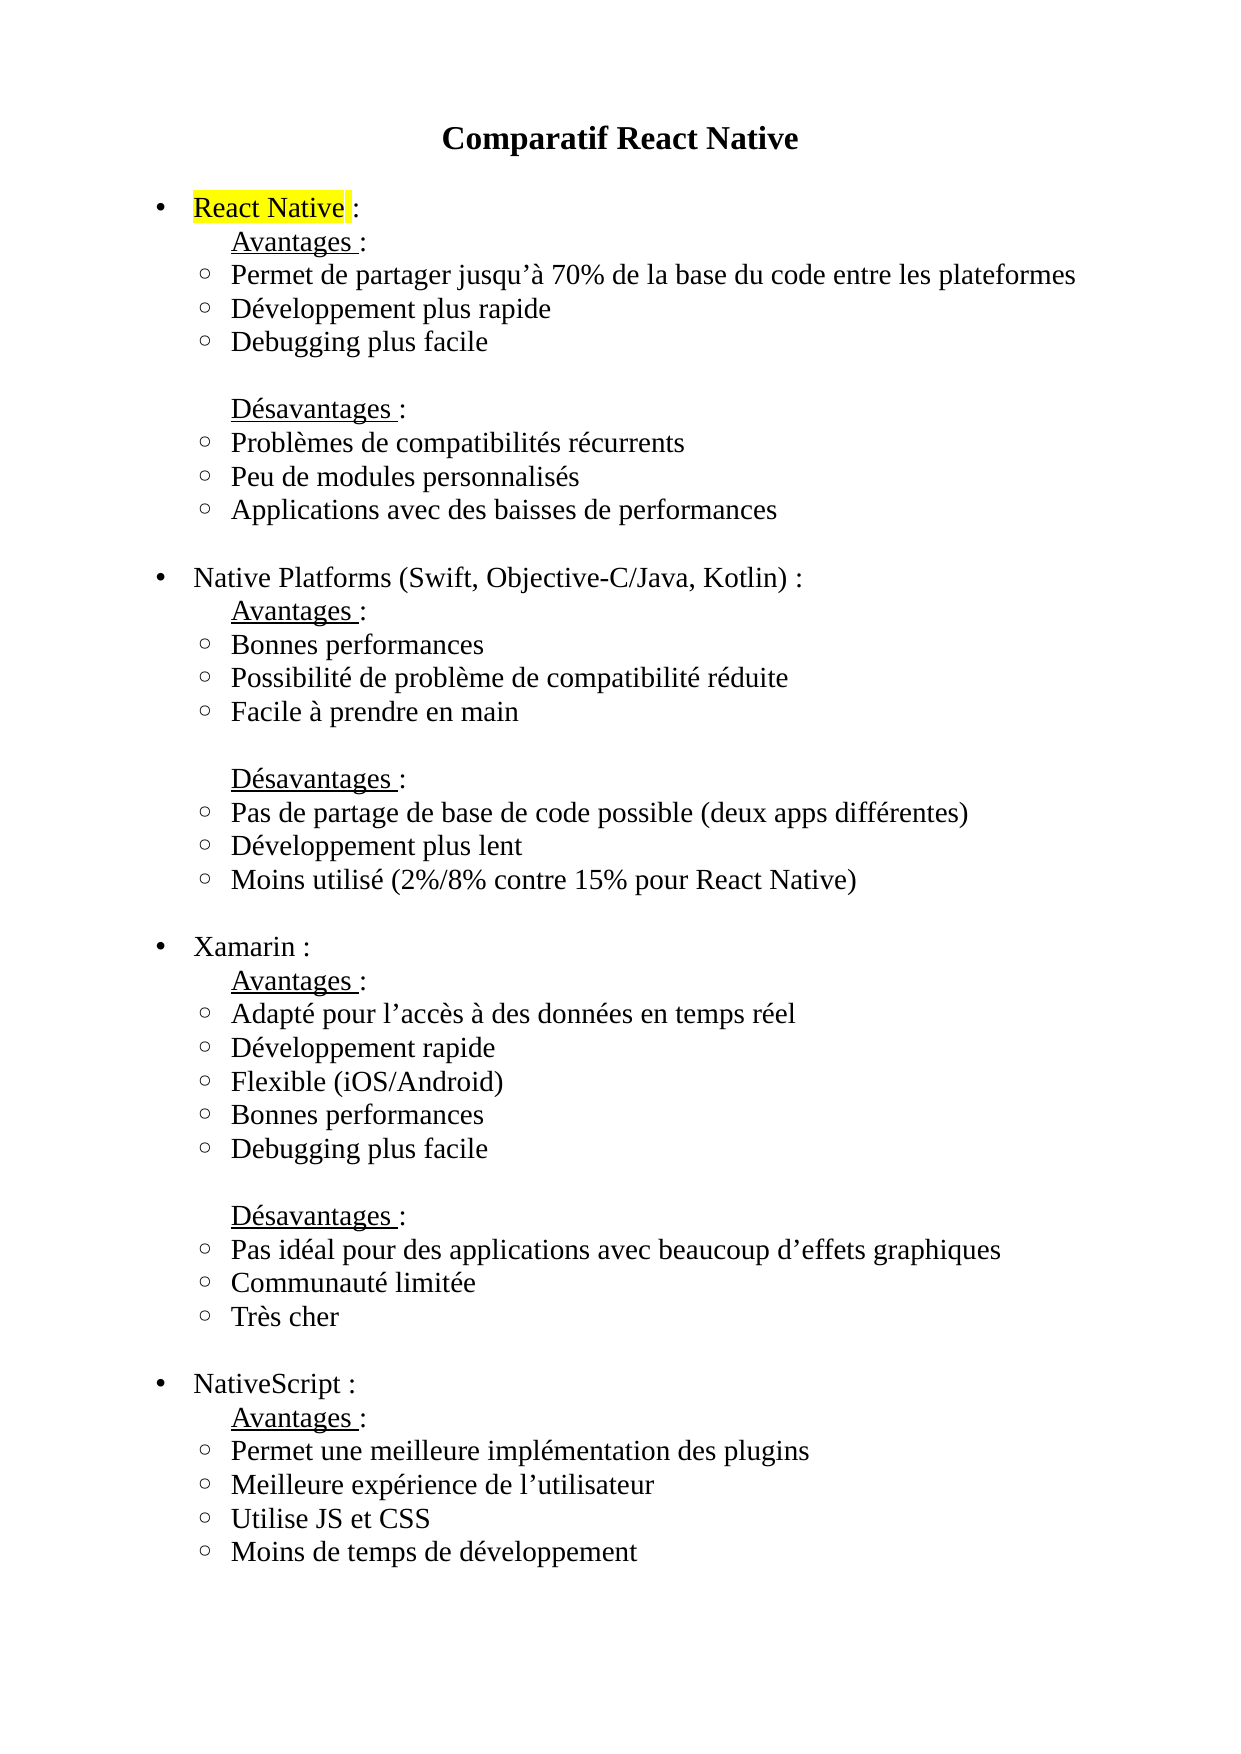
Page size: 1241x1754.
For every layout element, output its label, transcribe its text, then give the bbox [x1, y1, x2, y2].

list Native Platforms (Swift, Objective-C/Java, Kotlin) : [156, 560, 1122, 593]
list Désavantages : [193, 392, 1122, 425]
list Moins utilisé (2%/8% contre 15% pour React Native) [193, 862, 1122, 896]
list Avantages : [193, 593, 1122, 627]
list Facile à prendre en main [193, 694, 1122, 728]
text Comparatif React Native [118, 118, 1122, 156]
list NativeScript : [156, 1366, 1122, 1400]
list Flexible (iOS/Android) [193, 1064, 1122, 1097]
list Meilleure expérience de l’utilisateur [193, 1467, 1122, 1501]
list Bonnes performances [193, 627, 1122, 661]
list Développement plus lent [193, 828, 1122, 862]
list Désavantages : [193, 1198, 1122, 1232]
list Debugging plus facile [193, 324, 1122, 358]
list Utilise JS et CSS [193, 1501, 1122, 1534]
list Problèmes de compatibilités récurrents [193, 425, 1122, 459]
list Avantages : [193, 963, 1122, 997]
list Bonnes performances [193, 1097, 1122, 1131]
list Pas de partage de base de code possible (deux apps différentes) [193, 795, 1122, 828]
list Applications avec des baisses de performances [193, 492, 1122, 526]
list Xamarin : [156, 929, 1122, 963]
list Permet de partager jusqu’à 70% de la base du code entre les plateformes [193, 257, 1122, 291]
list Avantages : [193, 224, 1122, 257]
list Pas idéal pour des applications avec beaucoup d’effets graphiques [193, 1232, 1122, 1266]
list React Native : [156, 190, 1122, 224]
list Développement plus rapide [193, 291, 1122, 324]
list Possibilité de problème de compatibilité réduite [193, 661, 1122, 694]
list Adapté pour l’accès à des données en temps réel [193, 997, 1122, 1030]
list Peu de modules personnalisés [193, 459, 1122, 492]
list Avantages : [193, 1400, 1122, 1433]
list Développement rapide [193, 1030, 1122, 1064]
list Désavantages : [193, 761, 1122, 795]
list Moins de temps de développement [193, 1534, 1122, 1568]
list Très cher [193, 1299, 1122, 1333]
list Communauté limitée [193, 1266, 1122, 1299]
list Debugging plus facile [193, 1131, 1122, 1165]
list Permet une meilleure implémentation des plugins [193, 1433, 1122, 1467]
